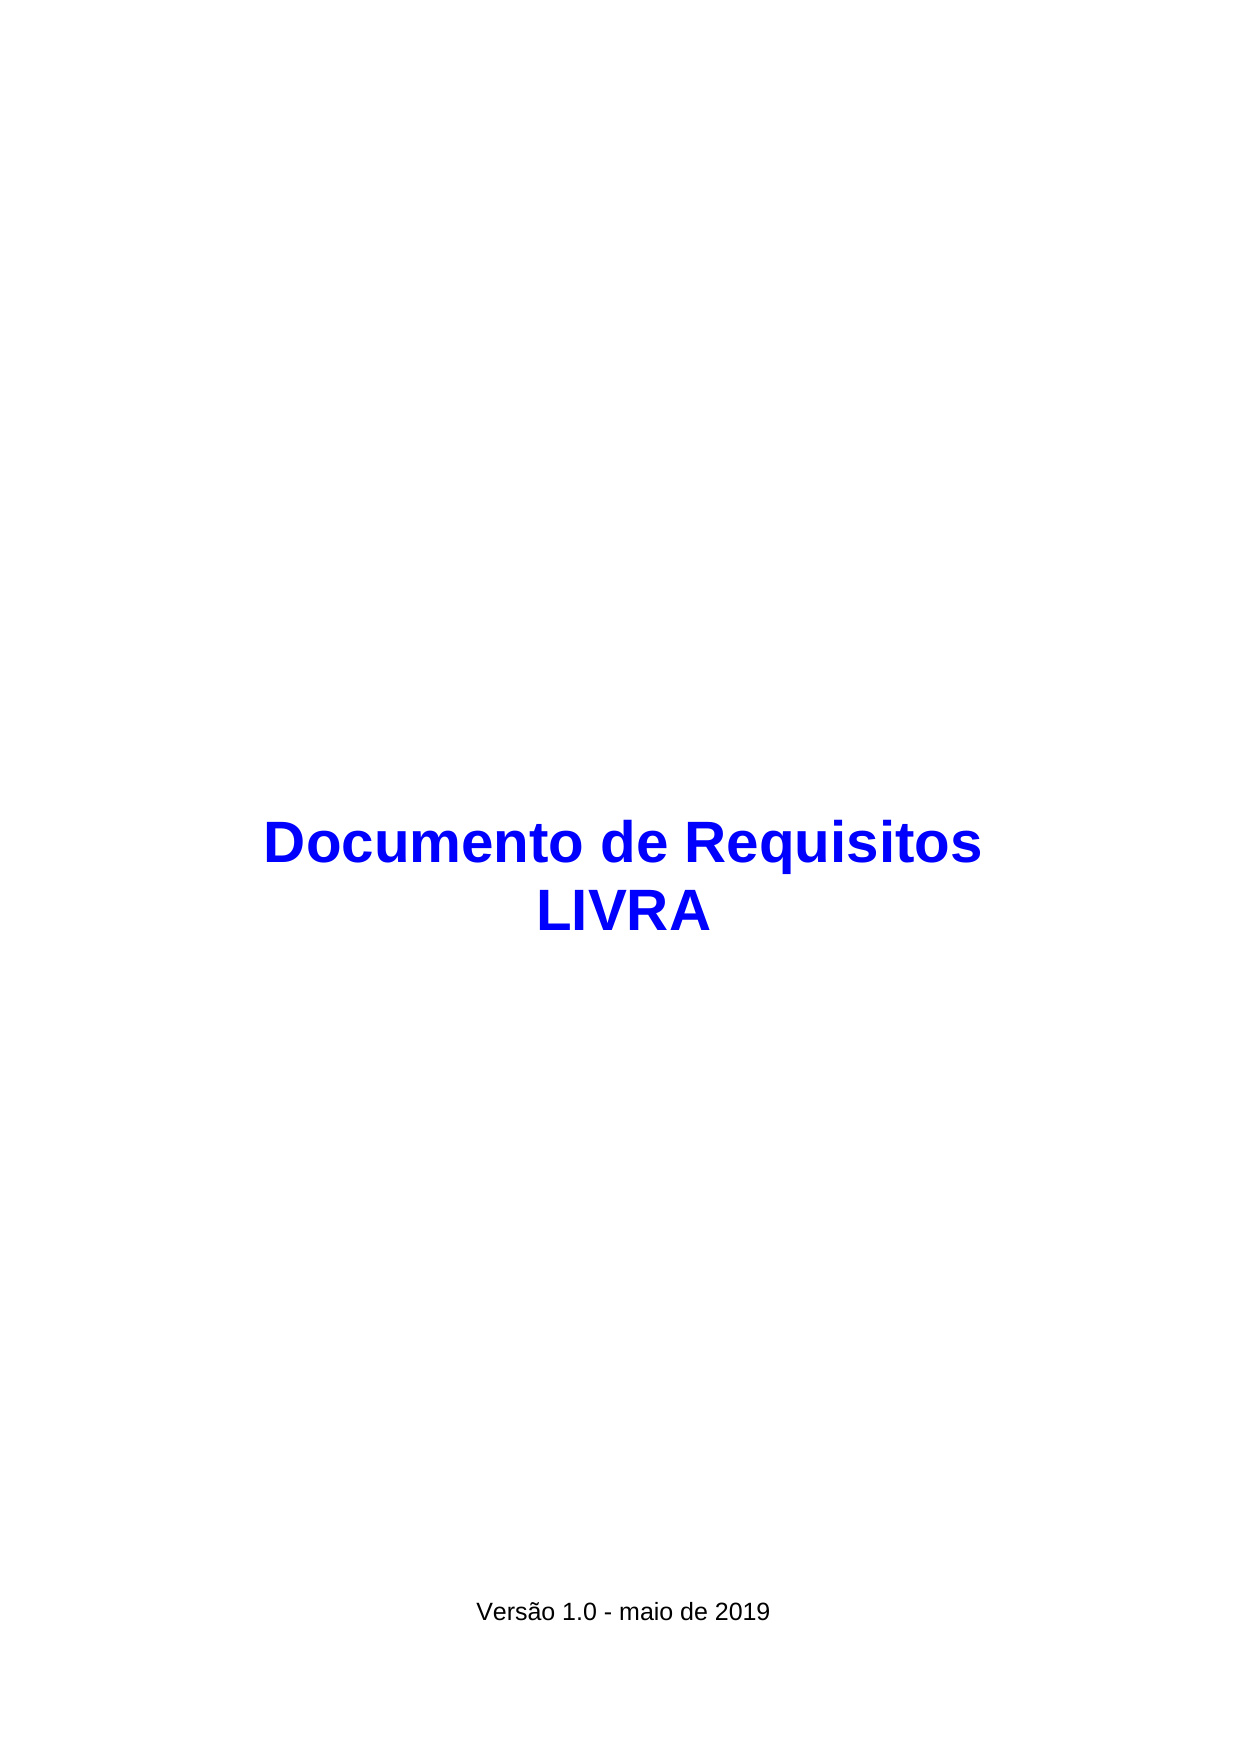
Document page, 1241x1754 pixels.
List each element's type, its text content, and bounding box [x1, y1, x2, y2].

text Documento de Requisitos LIVRA [153, 808, 1093, 942]
text Versão 1.0 - maio de 2019 [153, 1597, 1093, 1625]
